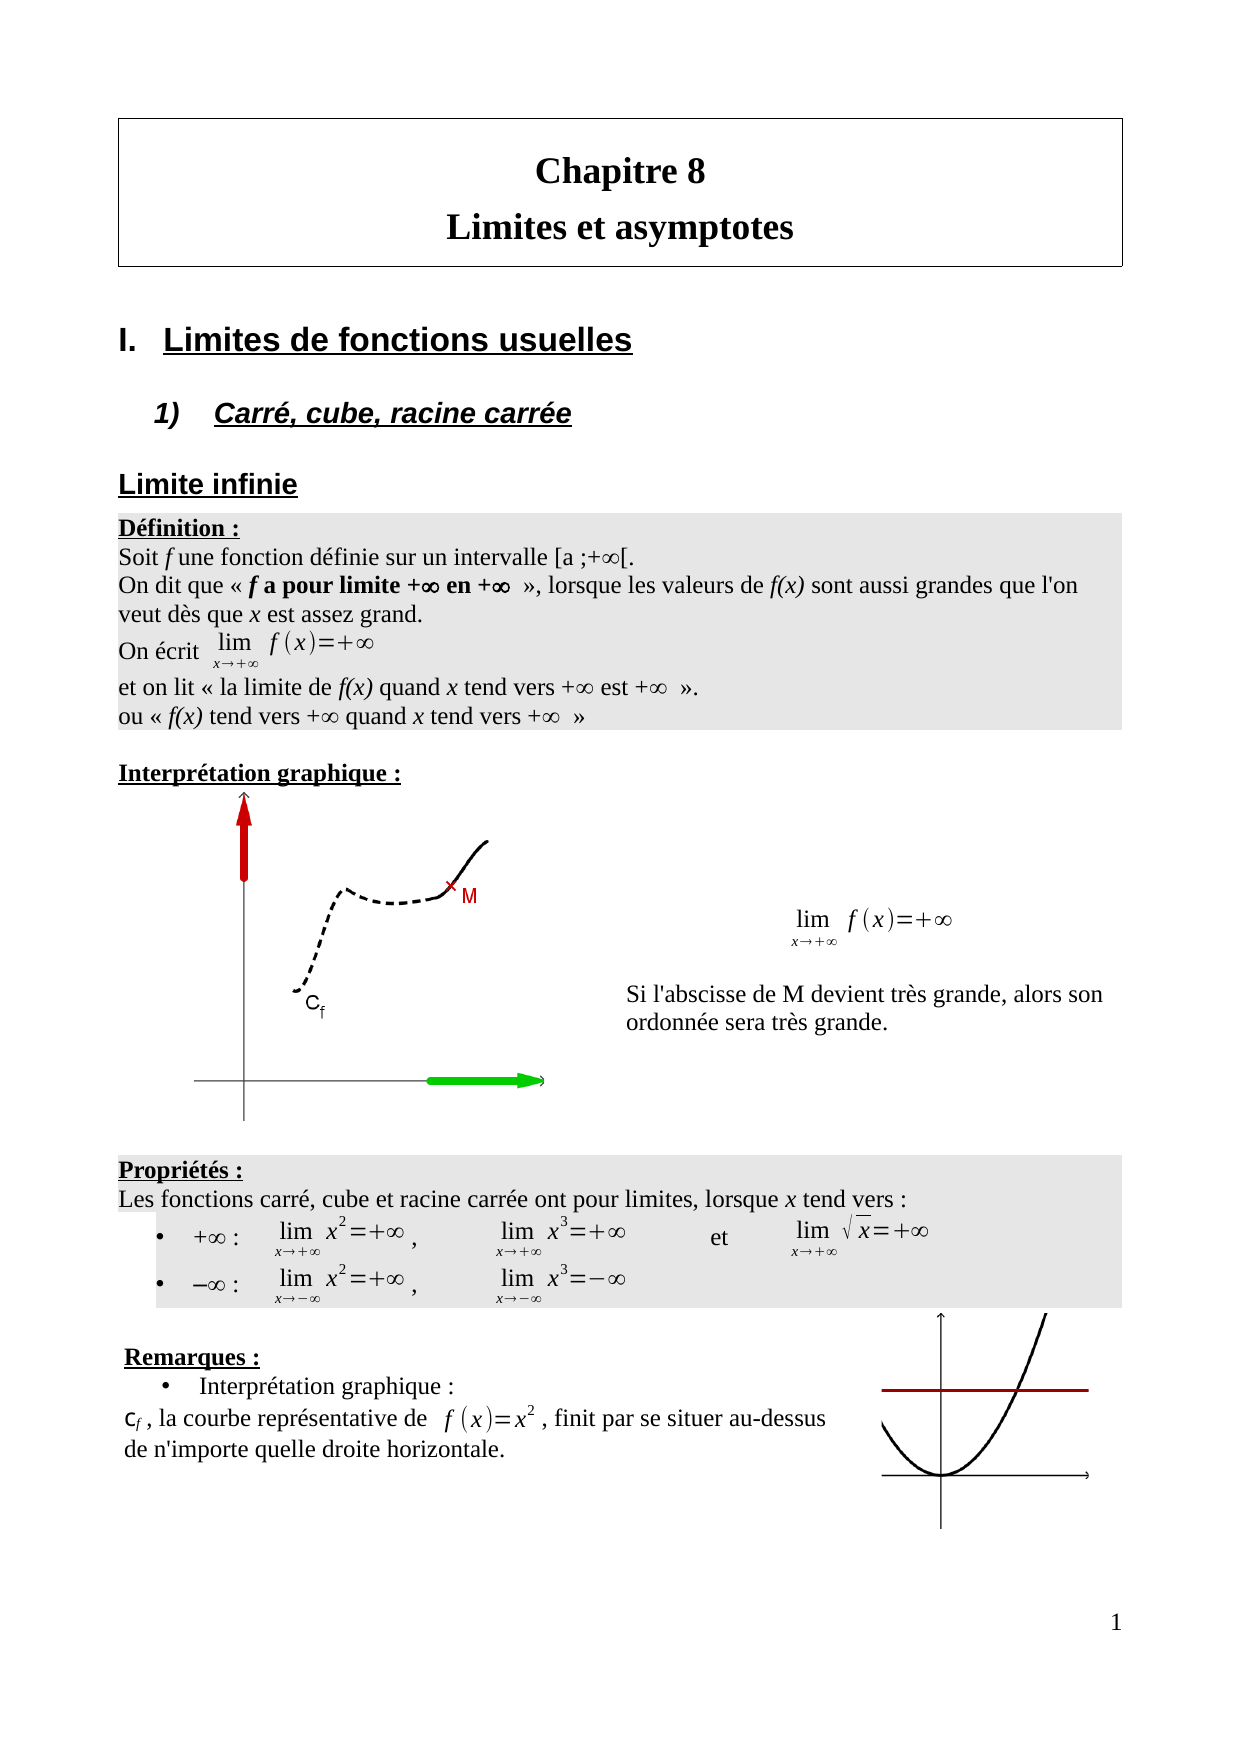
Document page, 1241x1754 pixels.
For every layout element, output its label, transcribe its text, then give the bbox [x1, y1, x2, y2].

table_header [118, 787, 620, 1155]
table_header Chapitre 8 Limites et asymptotes [119, 119, 1122, 266]
subtitle Limite infinie [118, 467, 1122, 501]
table_header [848, 1308, 1123, 1563]
subtitle Limites de fonctions usuelles [118, 320, 1122, 358]
table_header Si l'abscisse de M devient très grande, alors son ordonnée sera très grande. [620, 787, 1122, 1155]
text Interprétation graphique : [118, 758, 1122, 787]
text On dit que « f a pour limite +∞ en +∞ », lorsque les valeurs de f(x) sont aussi grandes que l'on veut dès que x est assez grand. [118, 571, 1122, 628]
text Soit f une fonction définie sur un intervalle [a ;+∞[. [118, 542, 1122, 571]
text Propriétés : [118, 1155, 1122, 1184]
text et on lit « la limite de f(x) quand x tend vers +∞ est +∞ ». [118, 672, 1122, 701]
text Définition : [118, 513, 1122, 542]
subtitle Carré, cube, racine carrée [153, 396, 1122, 429]
table_header Remarques : Interprétation graphique : cf , la courbe représentative de , finit par se situer au-dessus de n'importe quelle droite horizontale. [118, 1308, 848, 1563]
text Les fonctions carré, cube et racine carrée ont pour limites, lorsque x tend vers : [118, 1184, 1122, 1212]
text On écrit [118, 628, 1122, 672]
text ou « f(x) tend vers +∞ quand x tend vers +∞ » [118, 701, 1122, 730]
list +∞ : , et [156, 1212, 1122, 1260]
list –∞ : , [156, 1260, 1122, 1308]
